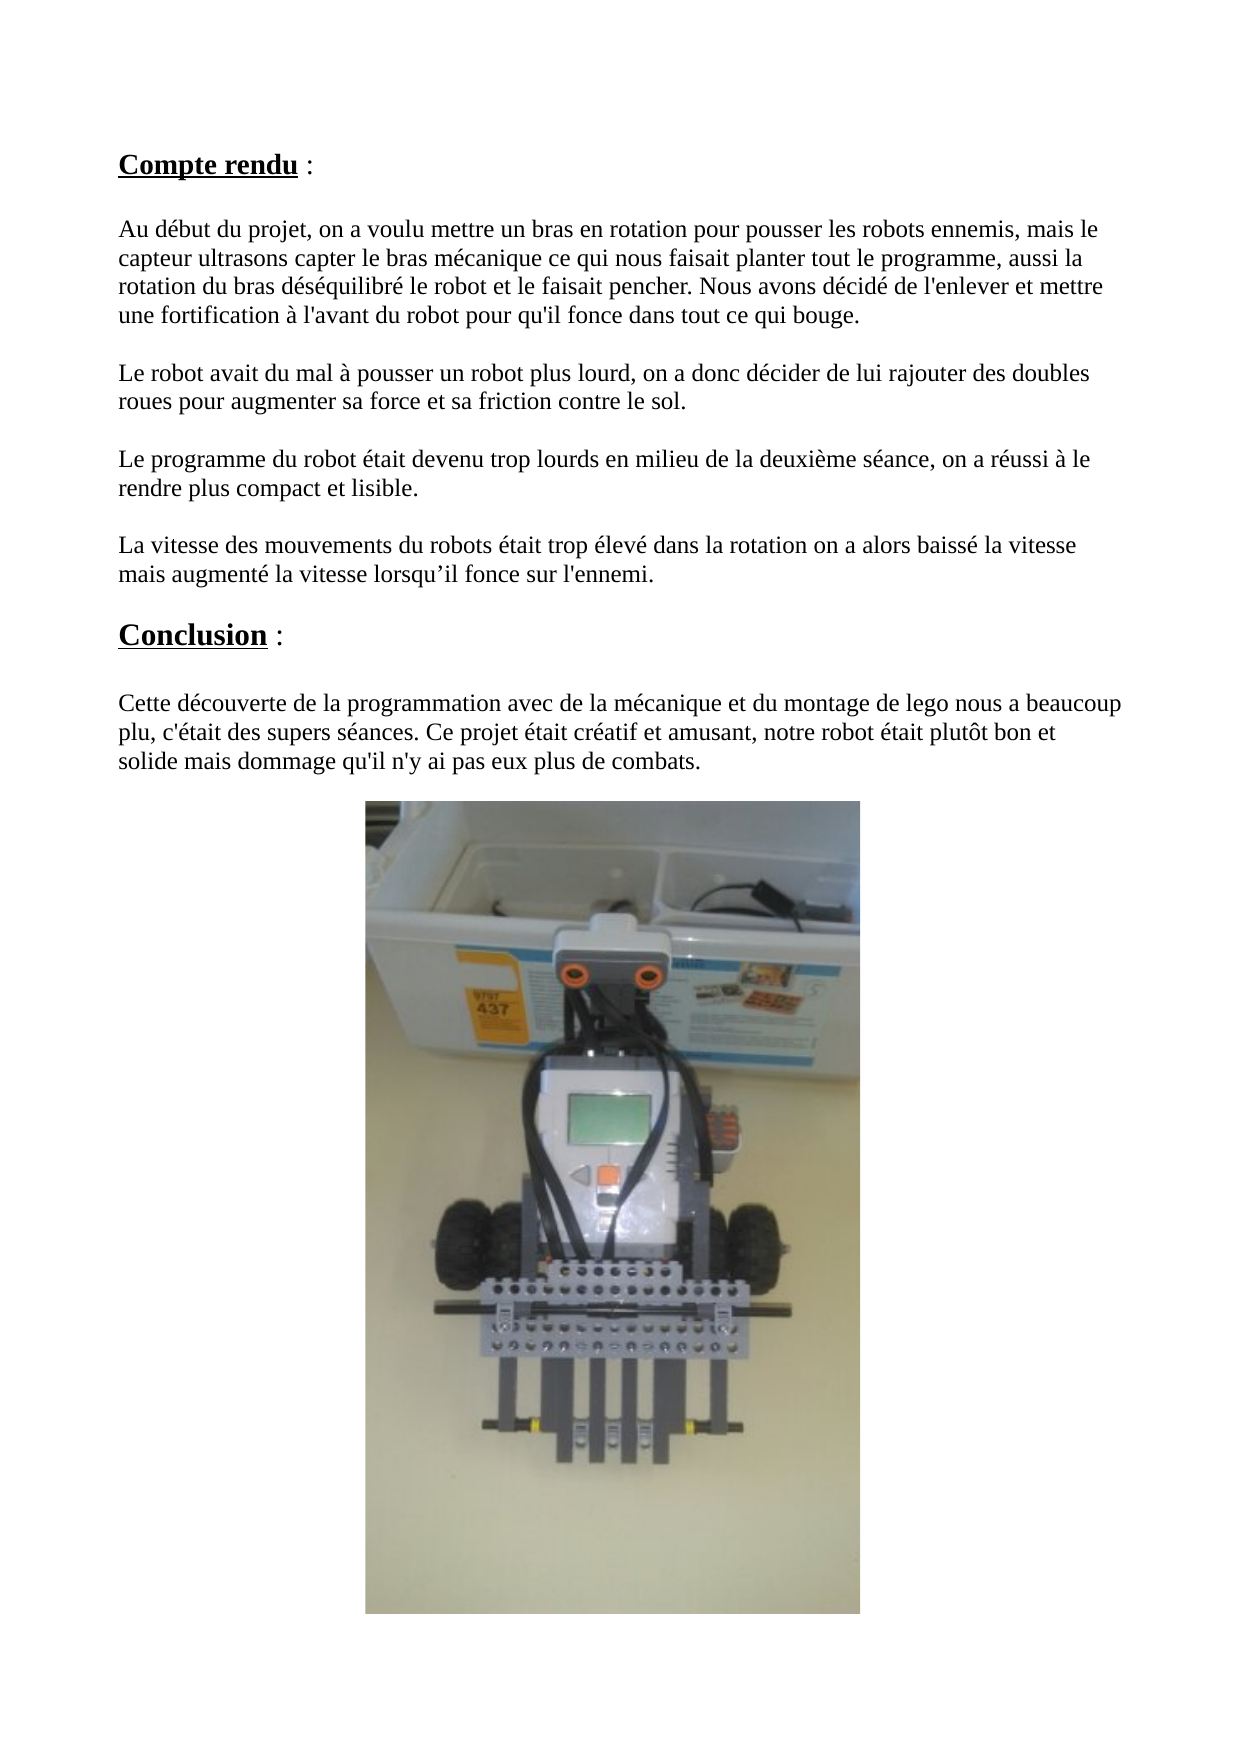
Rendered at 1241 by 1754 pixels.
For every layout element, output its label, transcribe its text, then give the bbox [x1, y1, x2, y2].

text Cette découverte de la programmation avec de la mécanique et du montage de lego nous a beaucoup plu, c'était des supers séances. Ce projet était créatif et amusant, notre robot était plutôt bon et solide mais dommage qu'il n'y ai pas eux plus de combats. [118, 688, 1122, 774]
text Conclusion : [118, 616, 1122, 652]
text Le robot avait du mal à pousser un robot plus lourd, on a donc décider de lui rajouter des doubles roues pour augmenter sa force et sa friction contre le sol. [118, 358, 1122, 415]
text Compte rendu : [118, 147, 1122, 180]
text La vitesse des mouvements du robots était trop élevé dans la rotation on a alors baissé la vitesse mais augmenté la vitesse lorsqu’il fonce sur l'ennemi. [118, 530, 1122, 588]
text Le programme du robot était devenu trop lourds en milieu de la deuxième séance, on a réussi à le rendre plus compact et lisible. [118, 444, 1122, 501]
text Au début du projet, on a voulu mettre un bras en rotation pour pousser les robots ennemis, mais le capteur ultrasons capter le bras mécanique ce qui nous faisait planter tout le programme, aussi la rotation du bras déséquilibré le robot et le faisait pencher. Nous avons décidé de l'enlever et mettre une fortification à l'avant du robot pour qu'il fonce dans tout ce qui bouge. [118, 214, 1122, 329]
